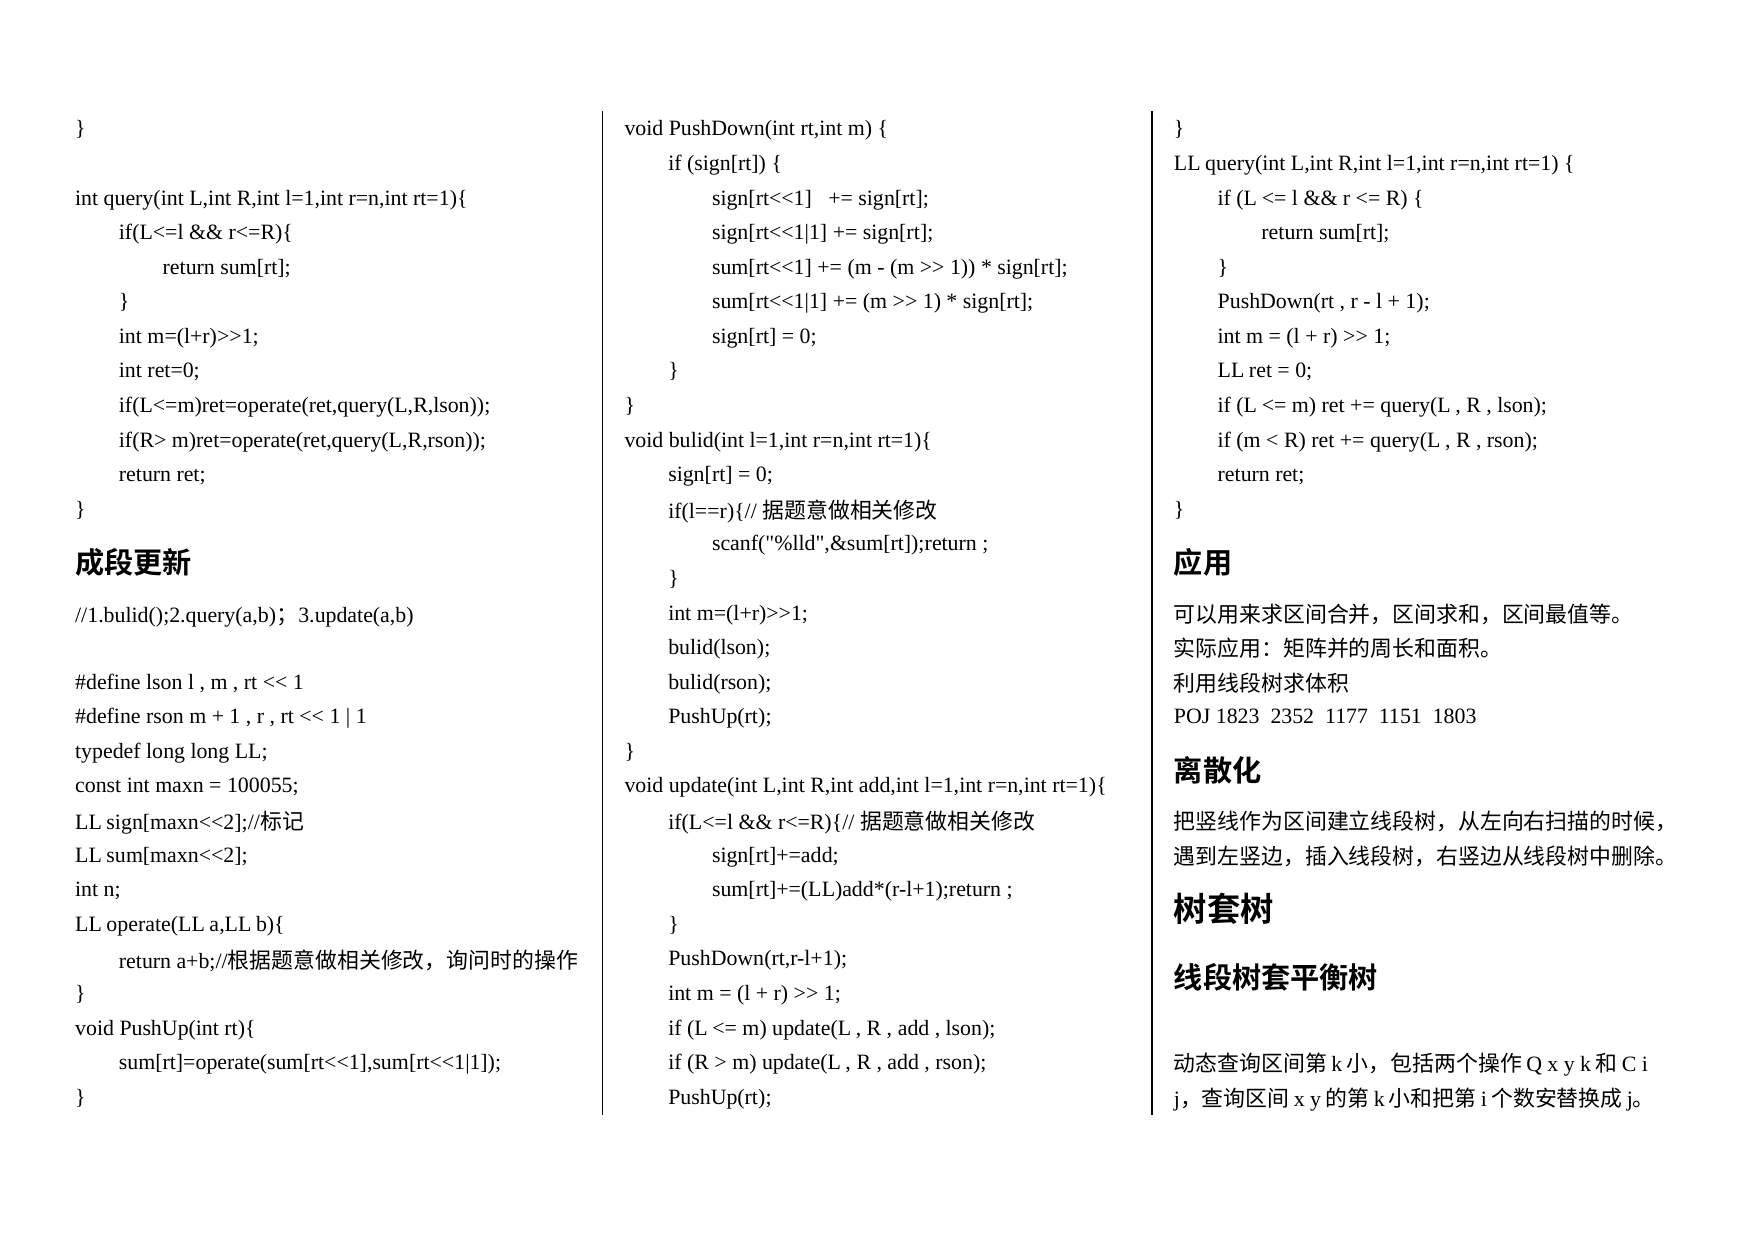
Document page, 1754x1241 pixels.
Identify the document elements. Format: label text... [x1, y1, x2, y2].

text LL ret = 0; [1174, 353, 1679, 388]
text typedef long long LL; [75, 734, 580, 768]
text sign[rt] = 0; [624, 457, 1129, 492]
subtitle 应用 [1174, 526, 1679, 595]
text int m = (l + r) >> 1; [1174, 319, 1679, 353]
text void update(int L,int R,int add,int l=1,int r=n,int rt=1){ [624, 768, 1129, 803]
text LL operate(LL a,LL b){ [75, 907, 580, 941]
text sum[rt]+=(LL)add*(r-l+1);return ; [624, 872, 1129, 907]
subtitle 离散化 [1174, 734, 1679, 803]
text PushUp(rt); [624, 699, 1129, 734]
text int n; [75, 872, 580, 907]
text } [75, 492, 580, 526]
text } [75, 976, 580, 1010]
text 把竖线作为区间建立线段树，从左向右扫描的时候，遇到左竖边，插入线段树，右竖边从线段树中删除。 [1174, 803, 1679, 872]
text if (L <= l && r <= R) { [1174, 180, 1679, 215]
text #define lson l , m , rt << 1 [75, 664, 580, 699]
text } [75, 1079, 580, 1114]
text return sum[rt]; [75, 249, 580, 284]
text if (m < R) ret += query(L , R , rson); [1174, 422, 1679, 457]
text return sum[rt]; [1174, 215, 1679, 249]
text } [624, 907, 1129, 941]
text 利用线段树求体积 [1174, 664, 1679, 699]
subtitle 树套树 [1174, 872, 1679, 941]
text } [75, 111, 580, 146]
text bulid(lson); [624, 630, 1129, 664]
text LL sum[maxn<<2]; [75, 837, 580, 872]
text 实际应用：矩阵并的周长和面积。 [1174, 630, 1679, 664]
text if (R > m) update(L , R , add , rson); [624, 1045, 1129, 1079]
text } [1174, 249, 1679, 284]
text int ret=0; [75, 353, 580, 388]
text int m=(l+r)>>1; [75, 319, 580, 353]
text void PushDown(int rt,int m) { [624, 111, 1129, 146]
text if(R> m)ret=operate(ret,query(L,R,rson)); [75, 422, 580, 457]
text sign[rt]+=add; [624, 837, 1129, 872]
text 可以用来求区间合并，区间求和，区间最值等。 [1174, 595, 1679, 630]
text void bulid(int l=1,int r=n,int rt=1){ [624, 422, 1129, 457]
text return ret; [75, 457, 580, 492]
text } [1174, 111, 1679, 146]
text PushDown(rt , r - l + 1); [1174, 284, 1679, 319]
text //1.bulid();2.query(a,b)；3.update(a,b) [75, 595, 580, 630]
text if(l==r){// 据题意做相关修改 [624, 492, 1129, 526]
text } [624, 734, 1129, 768]
text POJ 1823 2352 1177 1151 1803 [1174, 699, 1679, 734]
text } [624, 388, 1129, 422]
text void PushUp(int rt){ [75, 1010, 580, 1045]
text int query(int L,int R,int l=1,int r=n,int rt=1){ [75, 180, 580, 215]
text if (sign[rt]) { [624, 146, 1129, 180]
text int m = (l + r) >> 1; [624, 976, 1129, 1010]
text sign[rt] = 0; [624, 319, 1129, 353]
text 动态查询区间第k小，包括两个操作Q x y k和C i j，查询区间x y的第k小和把第i个数安替换成j。 [1174, 1045, 1679, 1114]
text sum[rt]=operate(sum[rt<<1],sum[rt<<1|1]); [75, 1045, 580, 1079]
text scanf("%lld",&sum[rt]);return ; [624, 526, 1129, 561]
text } [75, 284, 580, 319]
text if (L <= m) ret += query(L , R , lson); [1174, 388, 1679, 422]
text } [624, 353, 1129, 388]
text const int maxn = 100055; [75, 768, 580, 803]
text } [1174, 492, 1679, 526]
text return ret; [1174, 457, 1679, 492]
text if(L<=l && r<=R){ [75, 215, 580, 249]
subtitle 成段更新 [75, 526, 580, 595]
text bulid(rson); [624, 664, 1129, 699]
text PushDown(rt,r-l+1); [624, 941, 1129, 976]
text int m=(l+r)>>1; [624, 595, 1129, 630]
subtitle 线段树套平衡树 [1174, 941, 1679, 1010]
text LL sign[maxn<<2];//标记 [75, 803, 580, 837]
text PushUp(rt); [624, 1079, 1129, 1114]
text #define rson m + 1 , r , rt << 1 | 1 [75, 699, 580, 734]
text if(L<=l && r<=R){// 据题意做相关修改 [624, 803, 1129, 837]
text sum[rt<<1|1] += (m >> 1) * sign[rt]; [624, 284, 1129, 319]
text if(L<=m)ret=operate(ret,query(L,R,lson)); [75, 388, 580, 422]
text sum[rt<<1] += (m - (m >> 1)) * sign[rt]; [624, 249, 1129, 284]
text sign[rt<<1|1] += sign[rt]; [624, 215, 1129, 249]
text LL query(int L,int R,int l=1,int r=n,int rt=1) { [1174, 146, 1679, 180]
text } [624, 561, 1129, 595]
text return a+b;//根据题意做相关修改，询问时的操作 [75, 941, 580, 976]
text sign[rt<<1] += sign[rt]; [624, 180, 1129, 215]
text if (L <= m) update(L , R , add , lson); [624, 1010, 1129, 1045]
